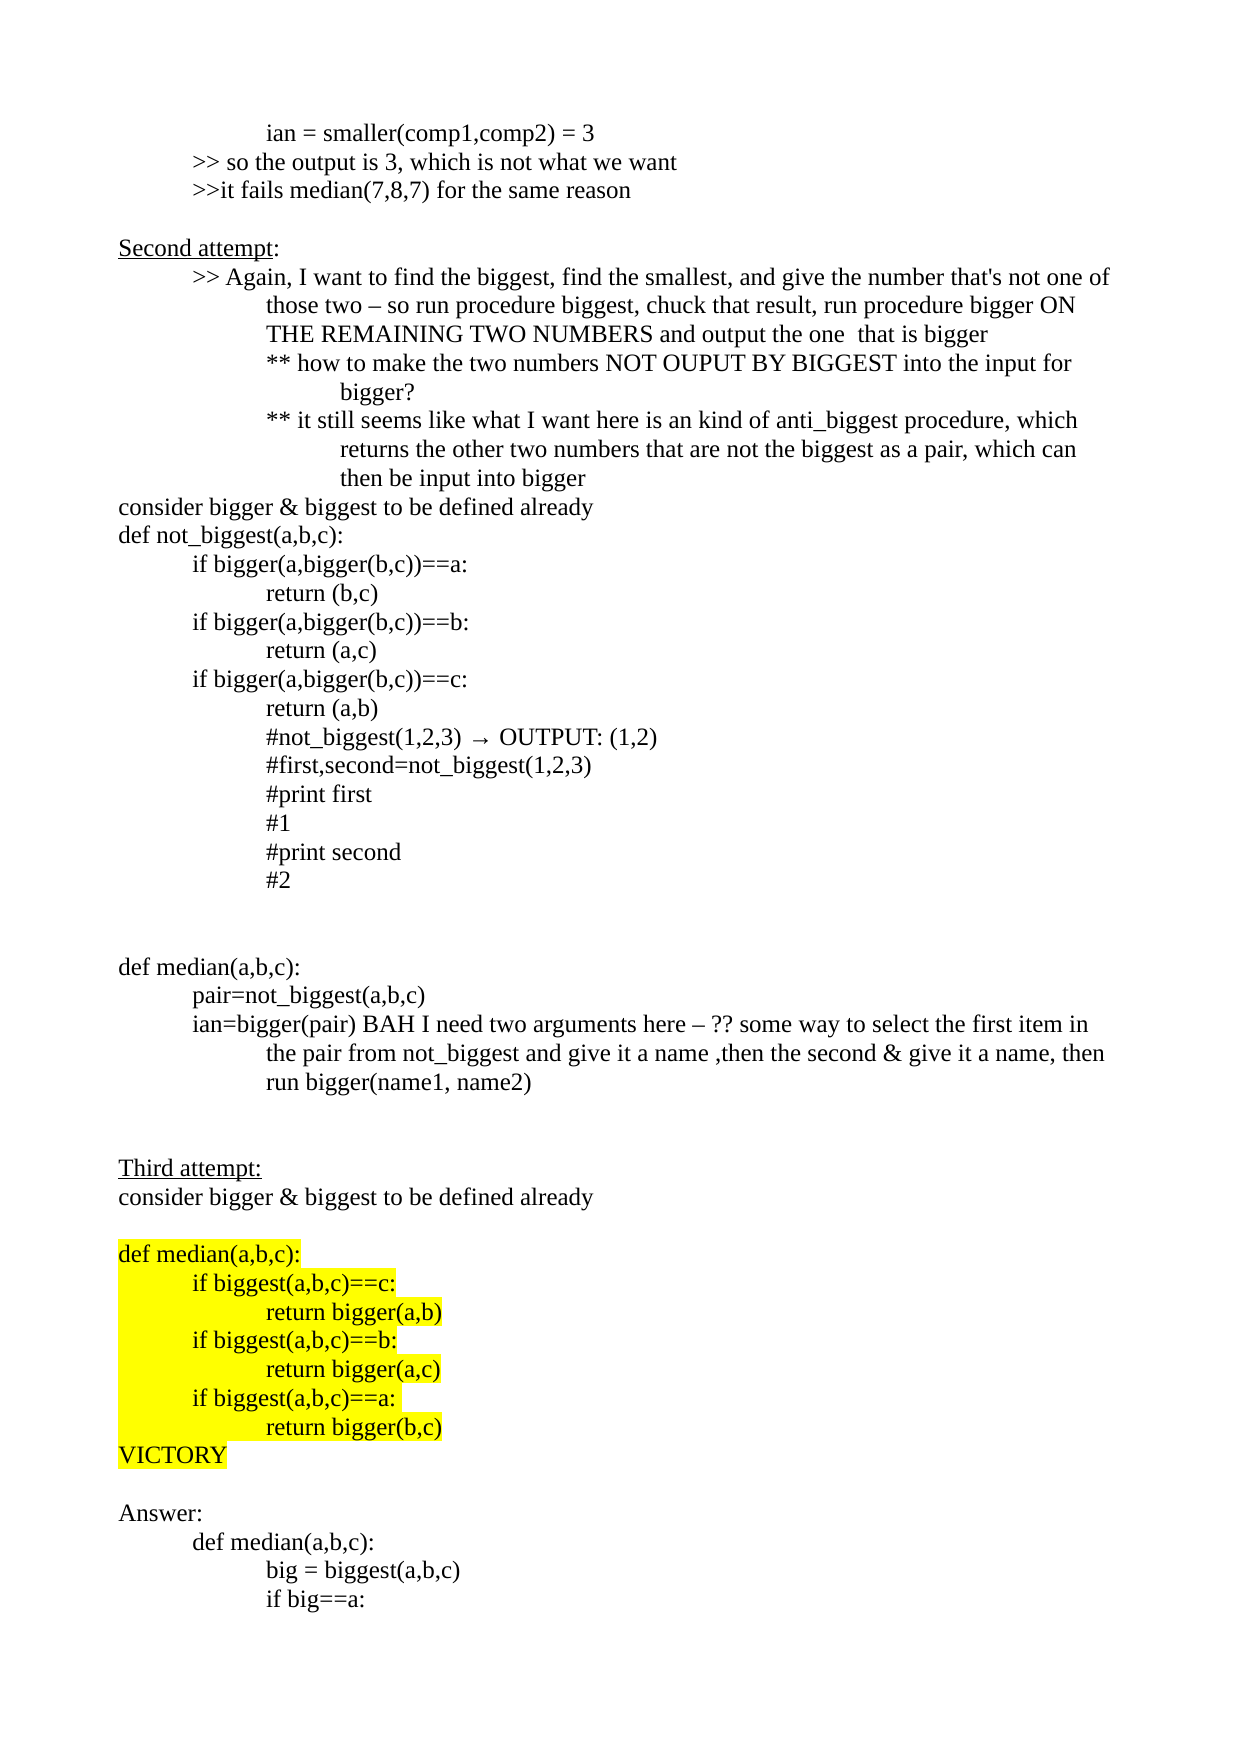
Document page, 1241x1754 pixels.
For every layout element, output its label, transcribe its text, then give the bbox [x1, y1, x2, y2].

text #print first [118, 779, 1122, 808]
text #print second [118, 837, 1122, 866]
text ** how to make the two numbers NOT OUPUT BY BIGGEST into the input for [118, 348, 1122, 377]
text return bigger(a,c) [118, 1354, 1122, 1383]
text >>it fails median(7,8,7) for the same reason [118, 176, 1122, 204]
text return (b,c) [118, 578, 1122, 607]
text big = biggest(a,b,c) [118, 1556, 1122, 1584]
text consider bigger & biggest to be defined already [118, 1182, 1122, 1211]
text def median(a,b,c): [118, 1239, 1122, 1268]
text Third attempt: [118, 1153, 1122, 1182]
text VICTORY [118, 1441, 1122, 1469]
text def median(a,b,c): [118, 1527, 1122, 1556]
text return (a,c) [118, 636, 1122, 664]
text return (a,b) [118, 693, 1122, 722]
text Answer: [118, 1498, 1122, 1527]
text pair=not_biggest(a,b,c) [118, 981, 1122, 1009]
text def not_biggest(a,b,c): [118, 521, 1122, 549]
text if biggest(a,b,c)==c: [118, 1268, 1122, 1297]
text if bigger(a,bigger(b,c))==b: [118, 607, 1122, 636]
text #first,second=not_biggest(1,2,3) [118, 751, 1122, 779]
text #1 [118, 808, 1122, 837]
text def median(a,b,c): [118, 952, 1122, 981]
text return bigger(b,c) [118, 1412, 1122, 1441]
text if bigger(a,bigger(b,c))==c: [118, 664, 1122, 693]
text >> so the output is 3, which is not what we want [118, 147, 1122, 176]
text return bigger(a,b) [118, 1297, 1122, 1326]
text if biggest(a,b,c)==b: [118, 1326, 1122, 1354]
text ** it still seems like what I want here is an kind of anti_biggest procedure, which returns the other two numbers that are not the biggest as a pair, which can then be input into bigger [118, 406, 1122, 492]
text Second attempt: [118, 233, 1122, 262]
text if bigger(a,bigger(b,c))==a: [118, 549, 1122, 578]
text bigger? [118, 377, 1122, 406]
text #not_biggest(1,2,3) → OUTPUT: (1,2) [118, 722, 1122, 751]
text #2 [118, 866, 1122, 894]
text ian=bigger(pair) BAH I need two arguments here – ?? some way to select the first item in the pair from not_biggest and give it a name ,then the second & give it a name, then run bigger(name1, name2) [118, 1009, 1122, 1096]
text >> Again, I want to find the biggest, find the smallest, and give the number that's not one of those two – so run procedure biggest, chuck that result, run procedure bigger ON THE REMAINING TWO NUMBERS and output the one that is bigger [118, 262, 1122, 348]
text consider bigger & biggest to be defined already [118, 492, 1122, 521]
text if big==a: [118, 1584, 1122, 1613]
text if biggest(a,b,c)==a: [118, 1383, 1122, 1412]
text ian = smaller(comp1,comp2) = 3 [118, 118, 1122, 147]
